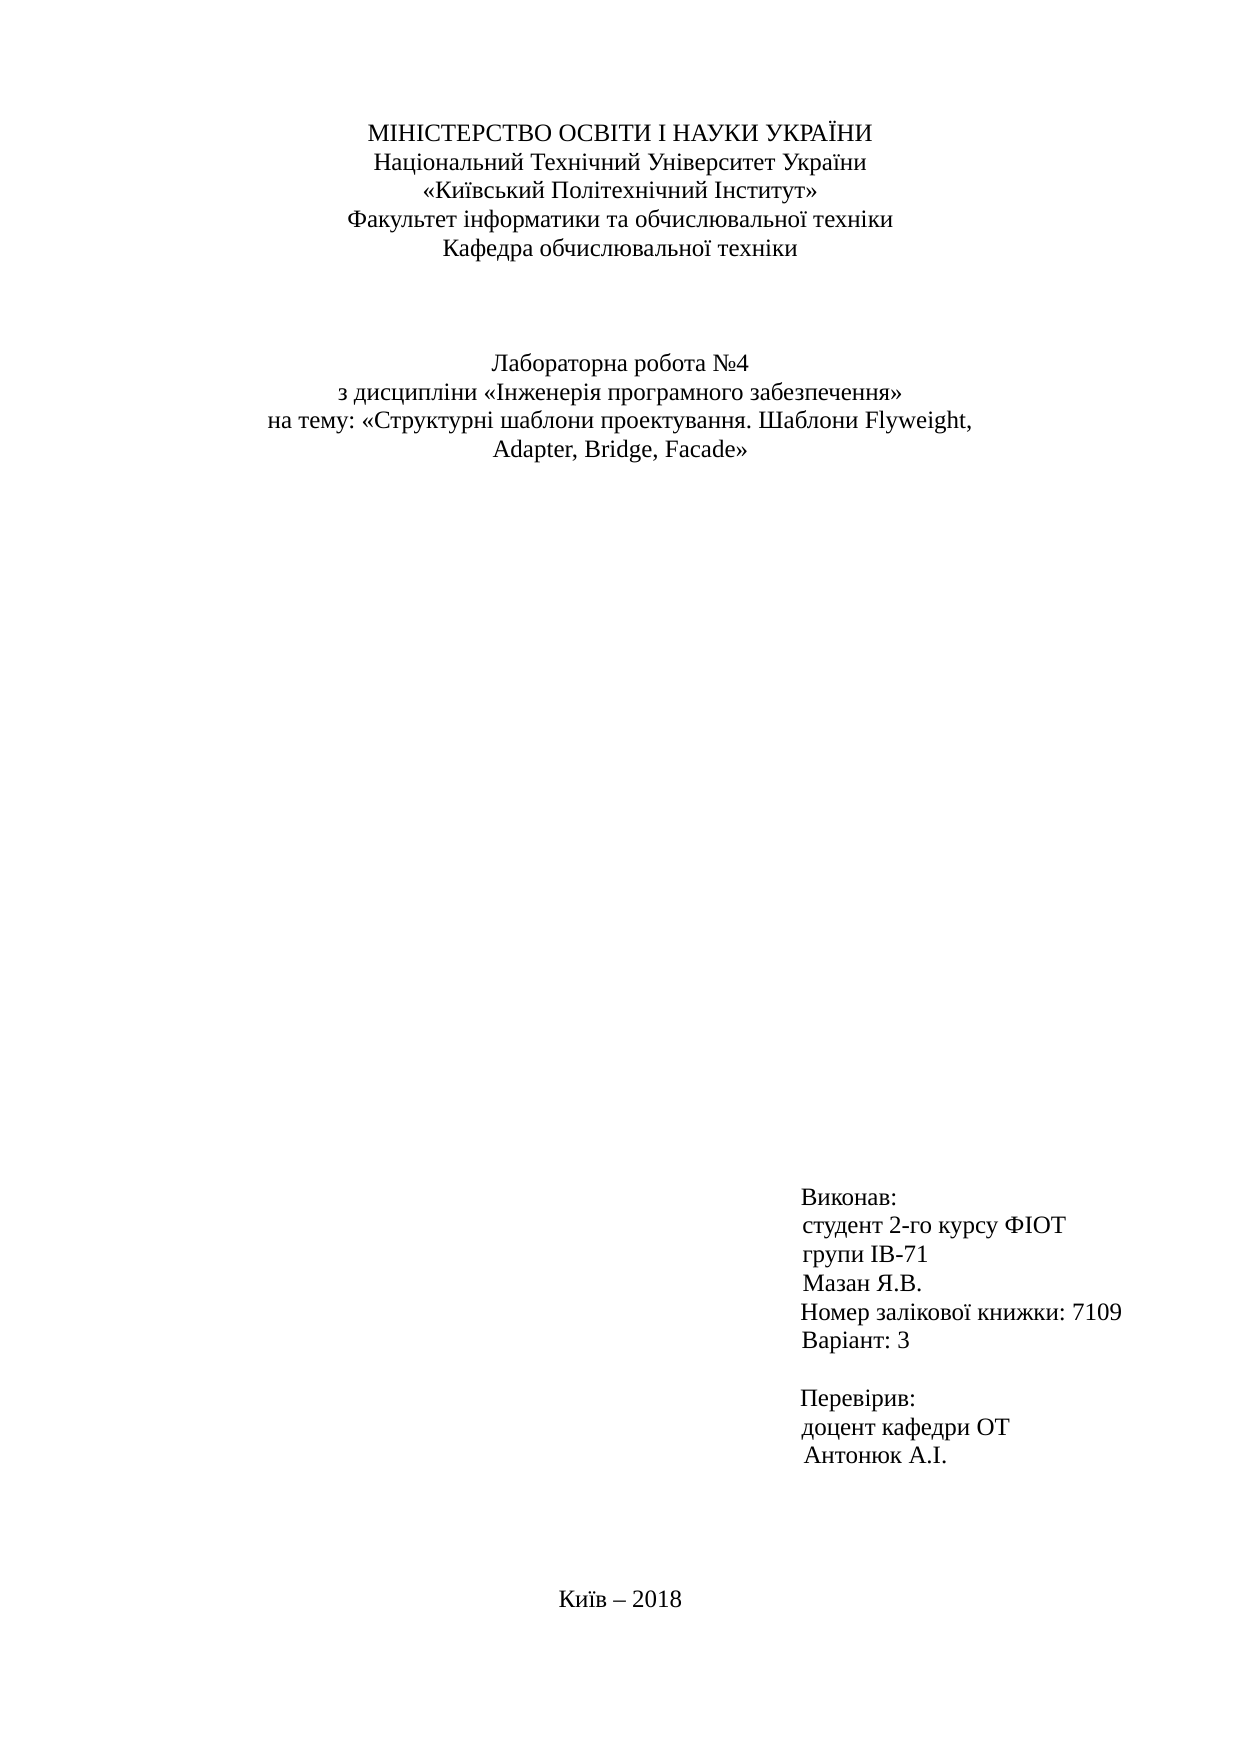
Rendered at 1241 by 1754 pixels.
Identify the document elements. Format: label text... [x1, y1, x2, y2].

text Антонюк А.І. [118, 1441, 1122, 1469]
text «Київський Політехнічний Інститут» [118, 176, 1122, 204]
text Національний Технічний Університет України [118, 147, 1122, 176]
text з дисципліни «Інженерія програмного забезпечення» [118, 377, 1122, 406]
text Кафедра обчислювальної техніки [118, 233, 1122, 262]
text Факультет інформатики та обчислювальної техніки [118, 204, 1122, 233]
text Adapter, Bridge, Facade» [118, 434, 1122, 463]
text на тему: «Структурні шаблони проектування. Шаблони Flyweight, [118, 406, 1122, 434]
text доцент кафедри ОТ [118, 1412, 1122, 1441]
text Варіант: 3 [118, 1326, 1122, 1354]
text групи ІВ-71 [118, 1239, 1122, 1268]
text Перевірив: [118, 1383, 1122, 1412]
text МІНІСТЕРСТВО ОСВІТИ І НАУКИ УКРАЇНИ [118, 118, 1122, 147]
text Лабораторна робота №4 [118, 348, 1122, 377]
text Номер залікової книжки: 7109 [118, 1297, 1122, 1326]
text Київ – 2018 [118, 1584, 1122, 1613]
text студент 2-го курсу ФІОТ [118, 1211, 1122, 1239]
text Мазан Я.В. [118, 1268, 1122, 1297]
text Виконав: [118, 1182, 1122, 1211]
